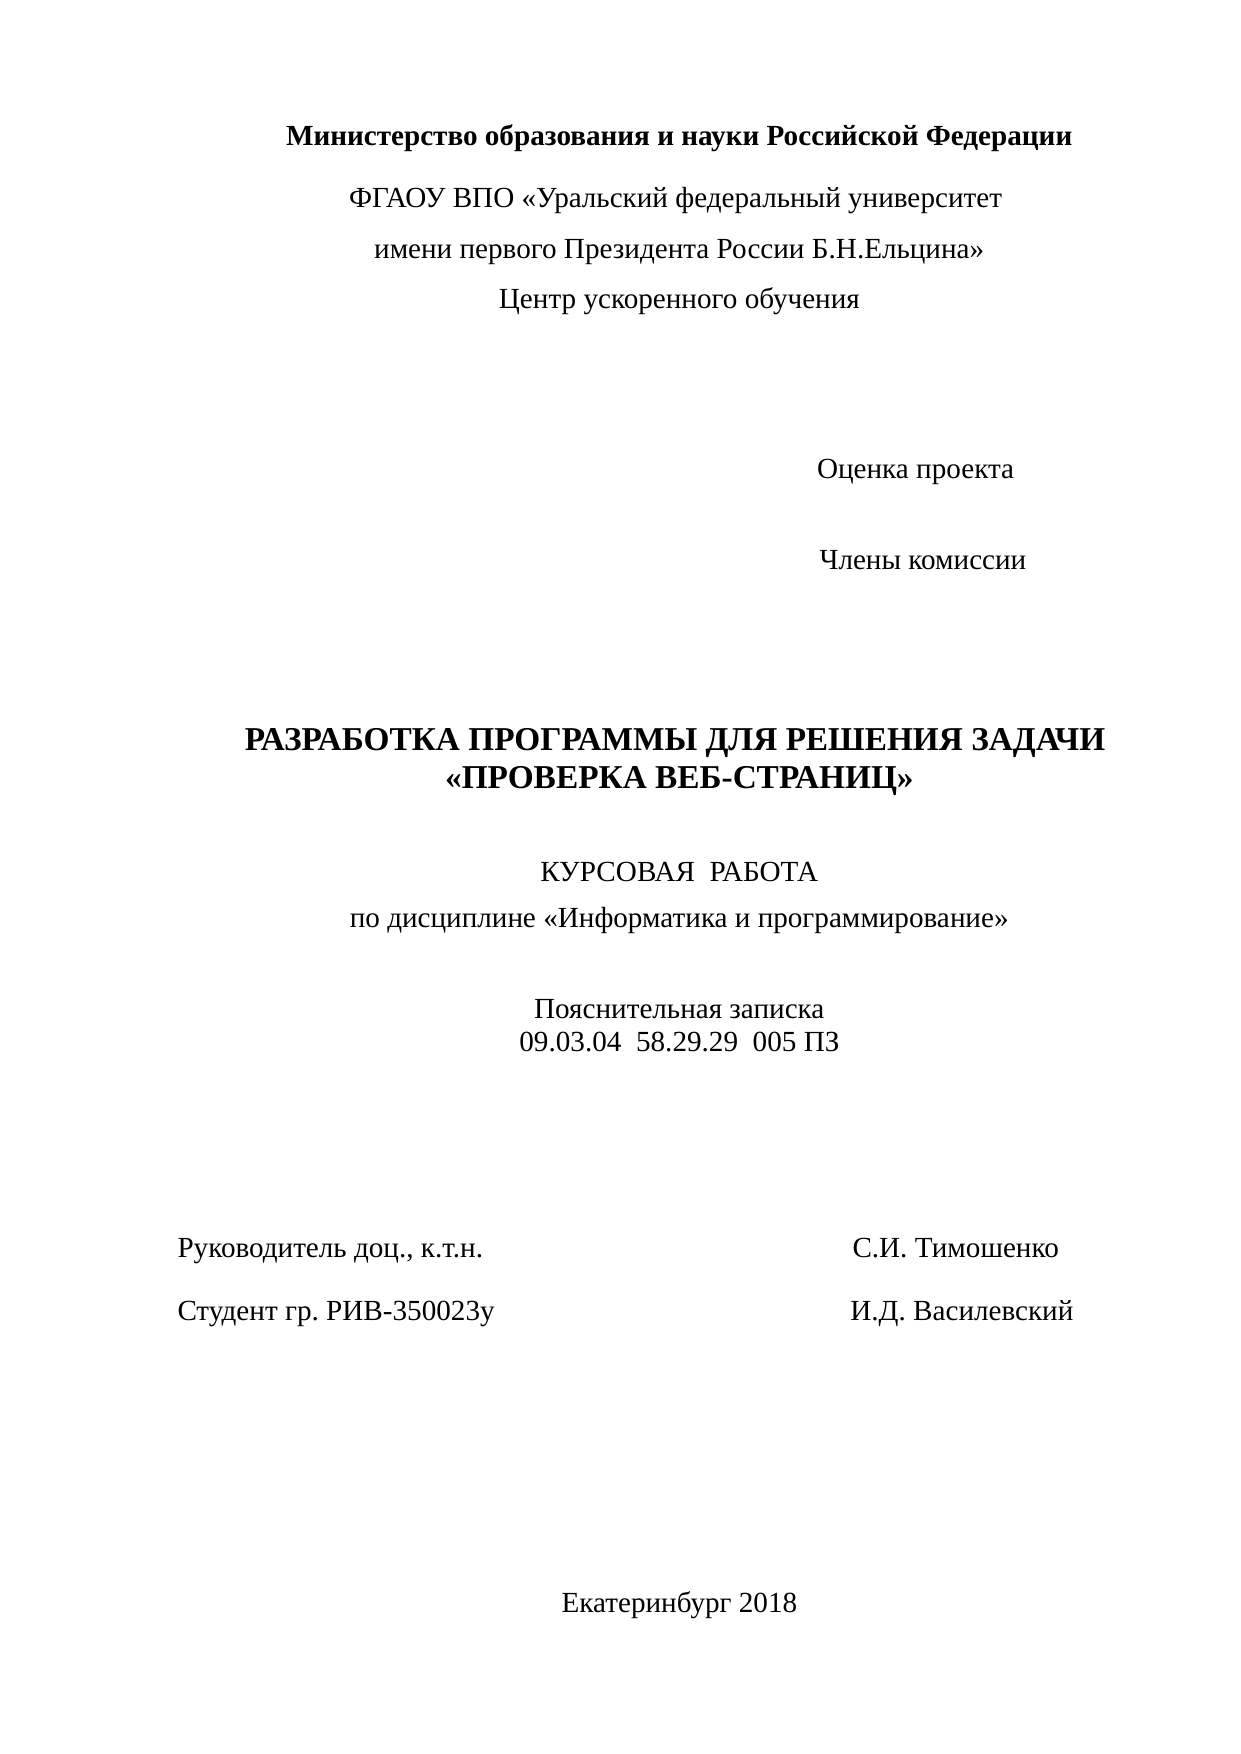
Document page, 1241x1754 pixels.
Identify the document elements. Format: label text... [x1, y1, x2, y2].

text Студент гр. РИВ-350023у И.Д. Василевский [177, 1293, 1181, 1326]
text Центр ускоренного обучения [177, 281, 1181, 314]
text Екатеринбург 2018 [177, 1585, 1181, 1618]
text по дисциплине «Информатика и программирование» [177, 900, 1181, 933]
text Члены комиссии [650, 542, 1181, 576]
text Руководитель доц., к.т.н. С.И. Тимошенко [177, 1230, 1181, 1264]
text Пояснительная записка [177, 991, 1181, 1024]
text РАЗРАБОТКА ПРОГРАММЫ ДЛЯ РЕШЕНИЯ ЗАДАЧИ «ПРОВЕРКА ВЕБ-СТРАНИЦ» [177, 719, 1181, 796]
text 09.03.04 58.29.29 005 ПЗ [177, 1024, 1181, 1058]
text ФГАОУ ВПО «Уральский федеральный университет имени первого Президента России Б.Н.Ельцина» [177, 180, 1181, 264]
text Оценка проекта [650, 451, 1181, 485]
text КУРСОВАЯ РАБОТА [177, 854, 1181, 887]
text Министерство образования и науки Российской Федерации [177, 118, 1181, 152]
